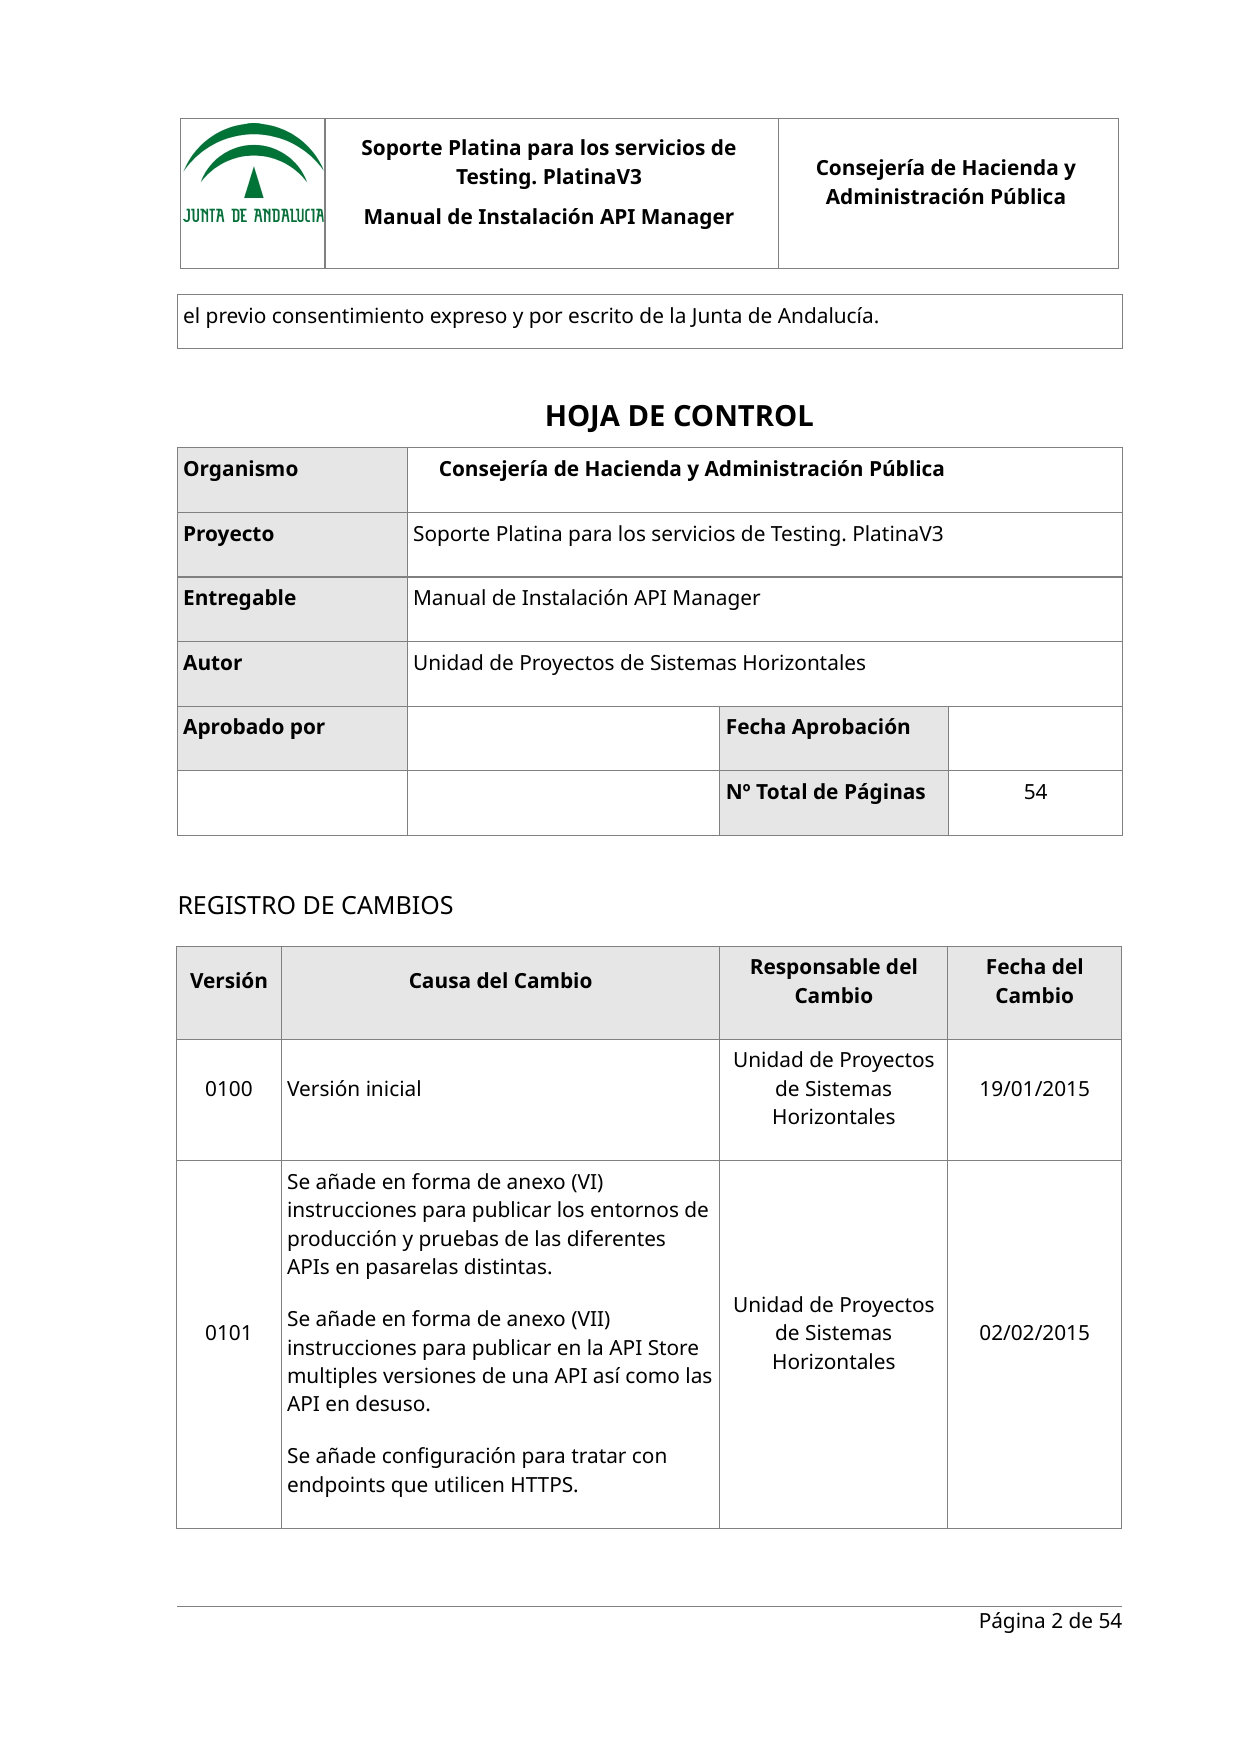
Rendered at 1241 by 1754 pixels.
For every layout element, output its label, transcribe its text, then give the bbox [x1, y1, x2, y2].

table_cell 02/02/2015 [948, 1161, 1121, 1528]
table_cell Unidad de Proyectos de Sistemas Horizontales [720, 1161, 947, 1528]
table_cell Unidad de Proyectos de Sistemas Horizontales [720, 1040, 947, 1160]
table_header Responsable del Cambio [720, 947, 947, 1039]
text HOJA DE CONTROL [177, 395, 1122, 435]
table_header Versión [177, 947, 281, 1039]
table_cell [408, 707, 719, 770]
table_cell Entregable [178, 578, 407, 641]
table_cell [178, 771, 407, 835]
table_cell Nº Total de Páginas [720, 771, 948, 835]
table_cell Se añade en forma de anexo (VI) instrucciones para publicar los entornos de producción y pruebas de las diferentes APIs en pasarelas distintas. Se añade en forma de anexo (VII) instrucciones para publicar en la API Store multiples versiones de una API así como las API en desuso. Se añade configuración para tratar con endpoints que utilicen HTTPS. [282, 1161, 719, 1528]
table_cell Aprobado por [178, 707, 407, 770]
table_cell [408, 771, 719, 835]
table_header Causa del Cambio [282, 947, 719, 1039]
table_cell [949, 707, 1122, 770]
table_header el previo consentimiento expreso y por escrito de la Junta de Andalucía. [178, 295, 1122, 347]
text REGISTRO DE CAMBIOS [177, 888, 1122, 922]
table_cell Soporte Platina para los servicios de Testing. PlatinaV3 [408, 513, 1122, 576]
table_cell 0101 [177, 1161, 281, 1528]
table_cell Fecha Aprobación [720, 707, 948, 770]
table_cell Unidad de Proyectos de Sistemas Horizontales [408, 642, 1122, 706]
picture [183, 123, 324, 222]
table_cell Autor [178, 642, 407, 706]
table_header Fecha del Cambio [948, 947, 1121, 1039]
table_cell Manual de Instalación API Manager [408, 578, 1122, 641]
table_cell 51 [949, 771, 1122, 835]
table_header Consejería de Hacienda y Administración Pública [408, 448, 1122, 512]
table_cell 0100 [177, 1040, 281, 1160]
table_cell 19/01/2015 [948, 1040, 1121, 1160]
table_cell Versión inicial [282, 1040, 719, 1160]
table_cell Proyecto [178, 513, 407, 576]
table_header Organismo [178, 448, 407, 512]
